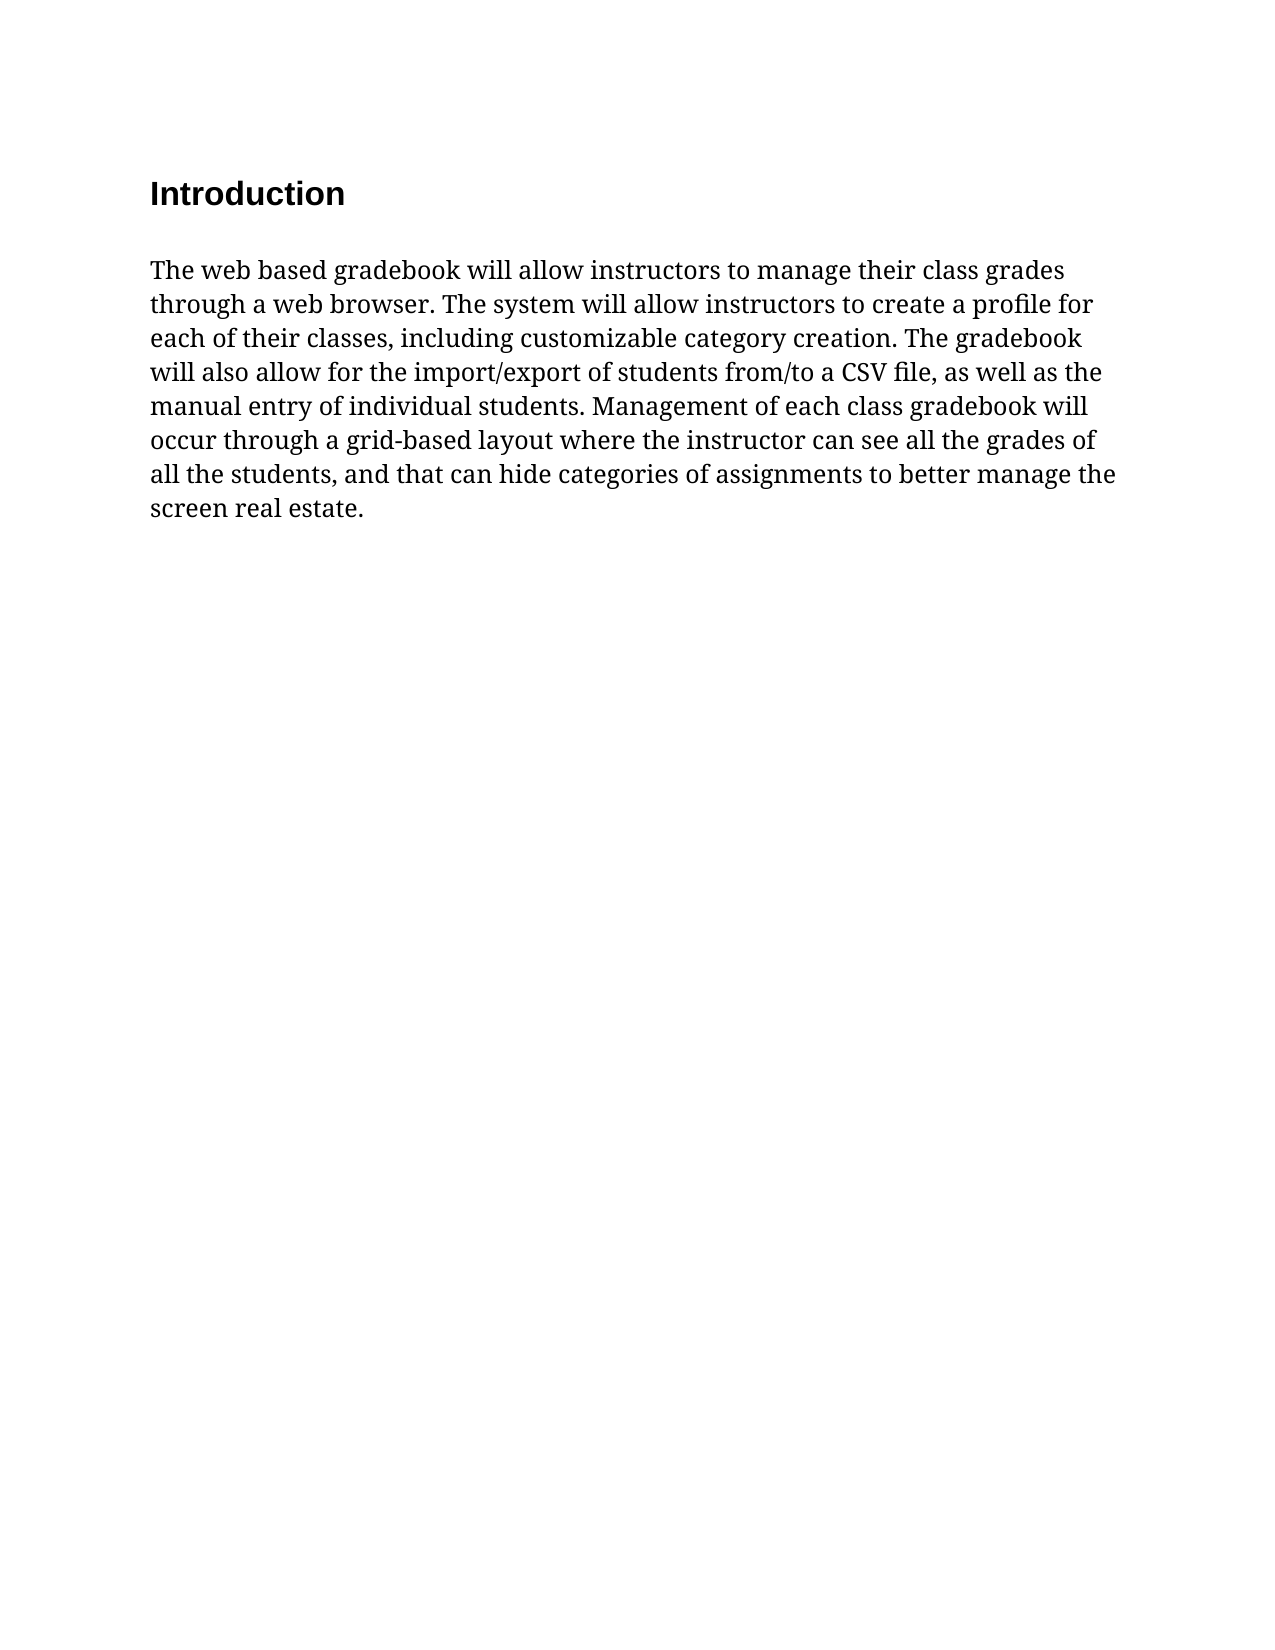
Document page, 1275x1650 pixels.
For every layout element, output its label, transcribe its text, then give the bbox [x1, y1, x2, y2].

subtitle Introduction [150, 175, 1125, 212]
text The web based gradebook will allow instructors to manage their class grades through a web browser. The system will allow instructors to create a profile for each of their classes, including customizable category creation. The gradebook will also allow for the import/export of students from/to a CSV file, as well as the manual entry of individual students. Management of each class gradebook will occur through a grid-based layout where the instructor can see all the grades of all the students, and that can hide categories of assignments to better manage the screen real estate. [150, 253, 1125, 525]
